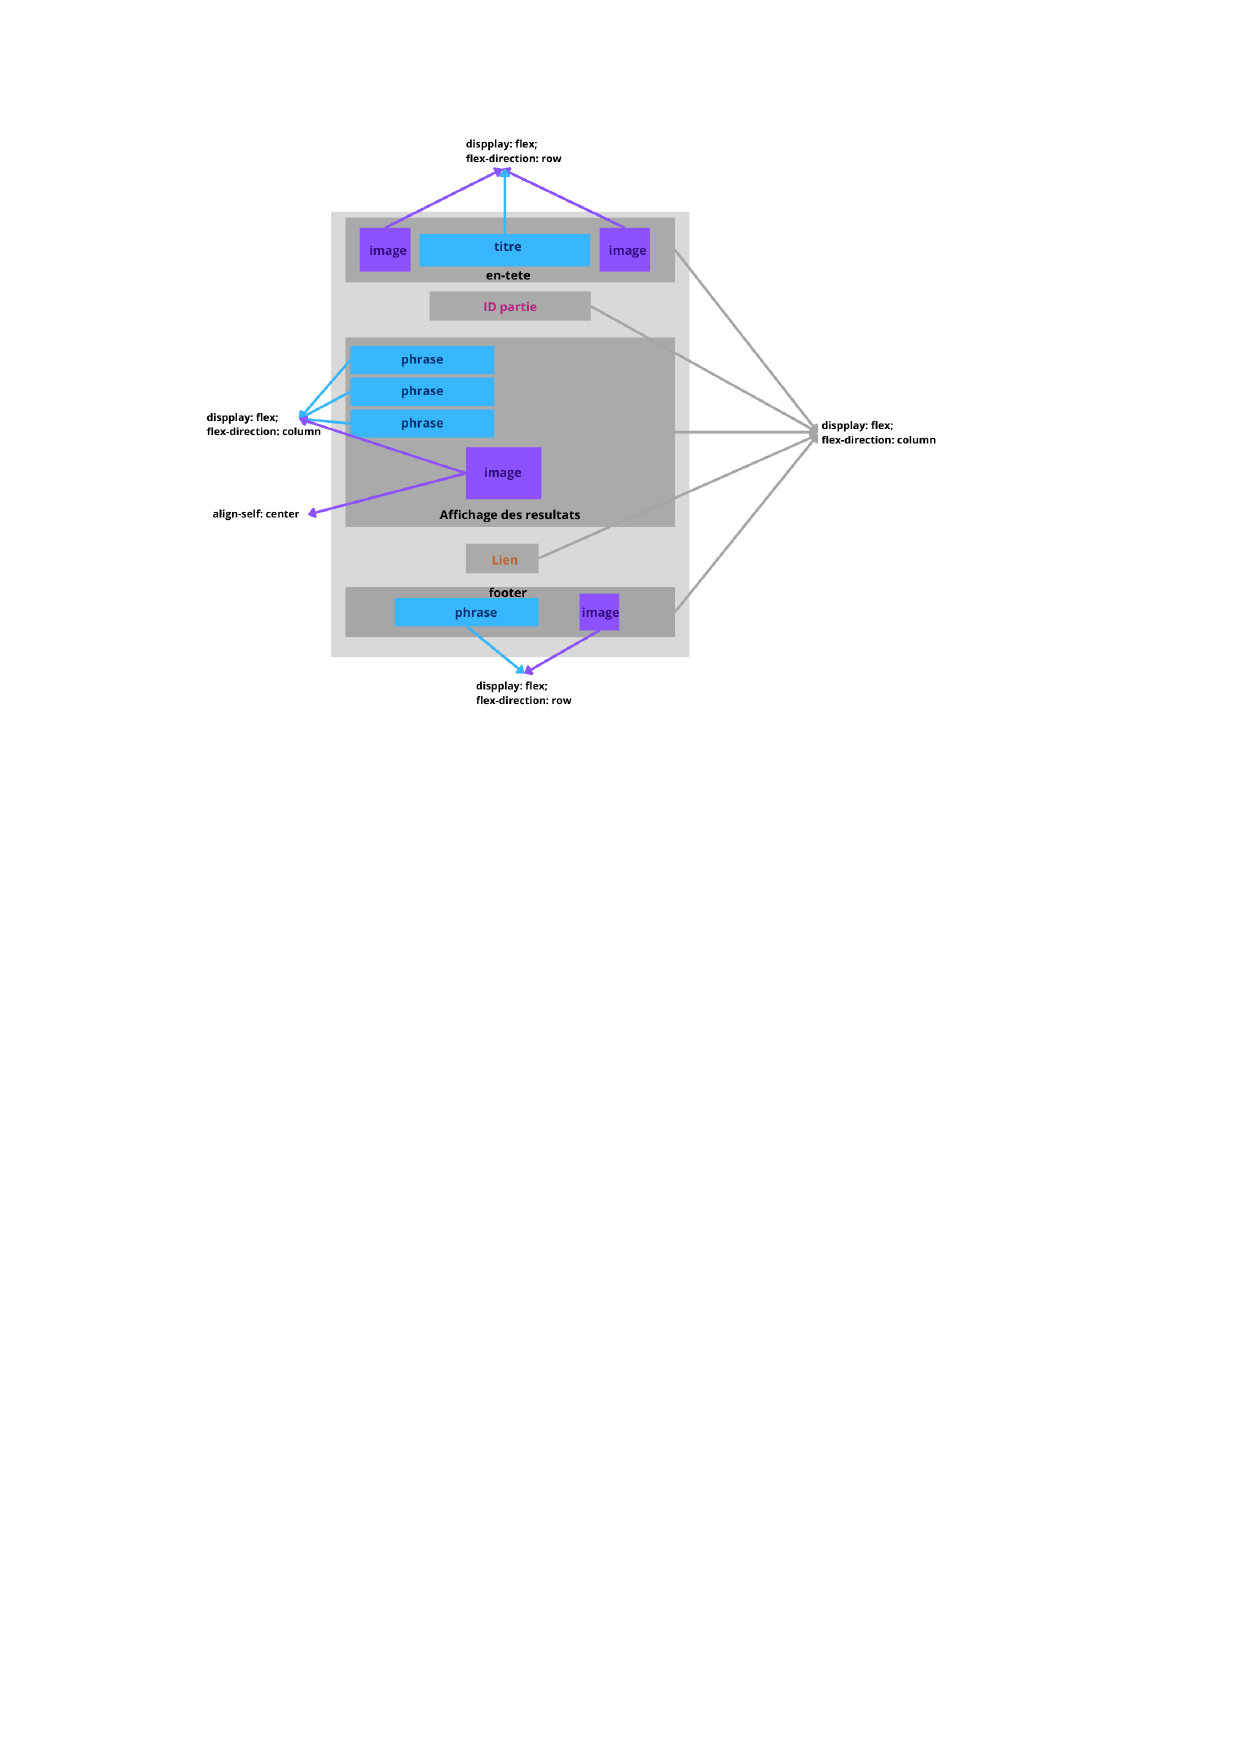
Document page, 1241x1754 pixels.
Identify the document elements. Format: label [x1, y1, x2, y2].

picture [190, 118, 954, 727]
